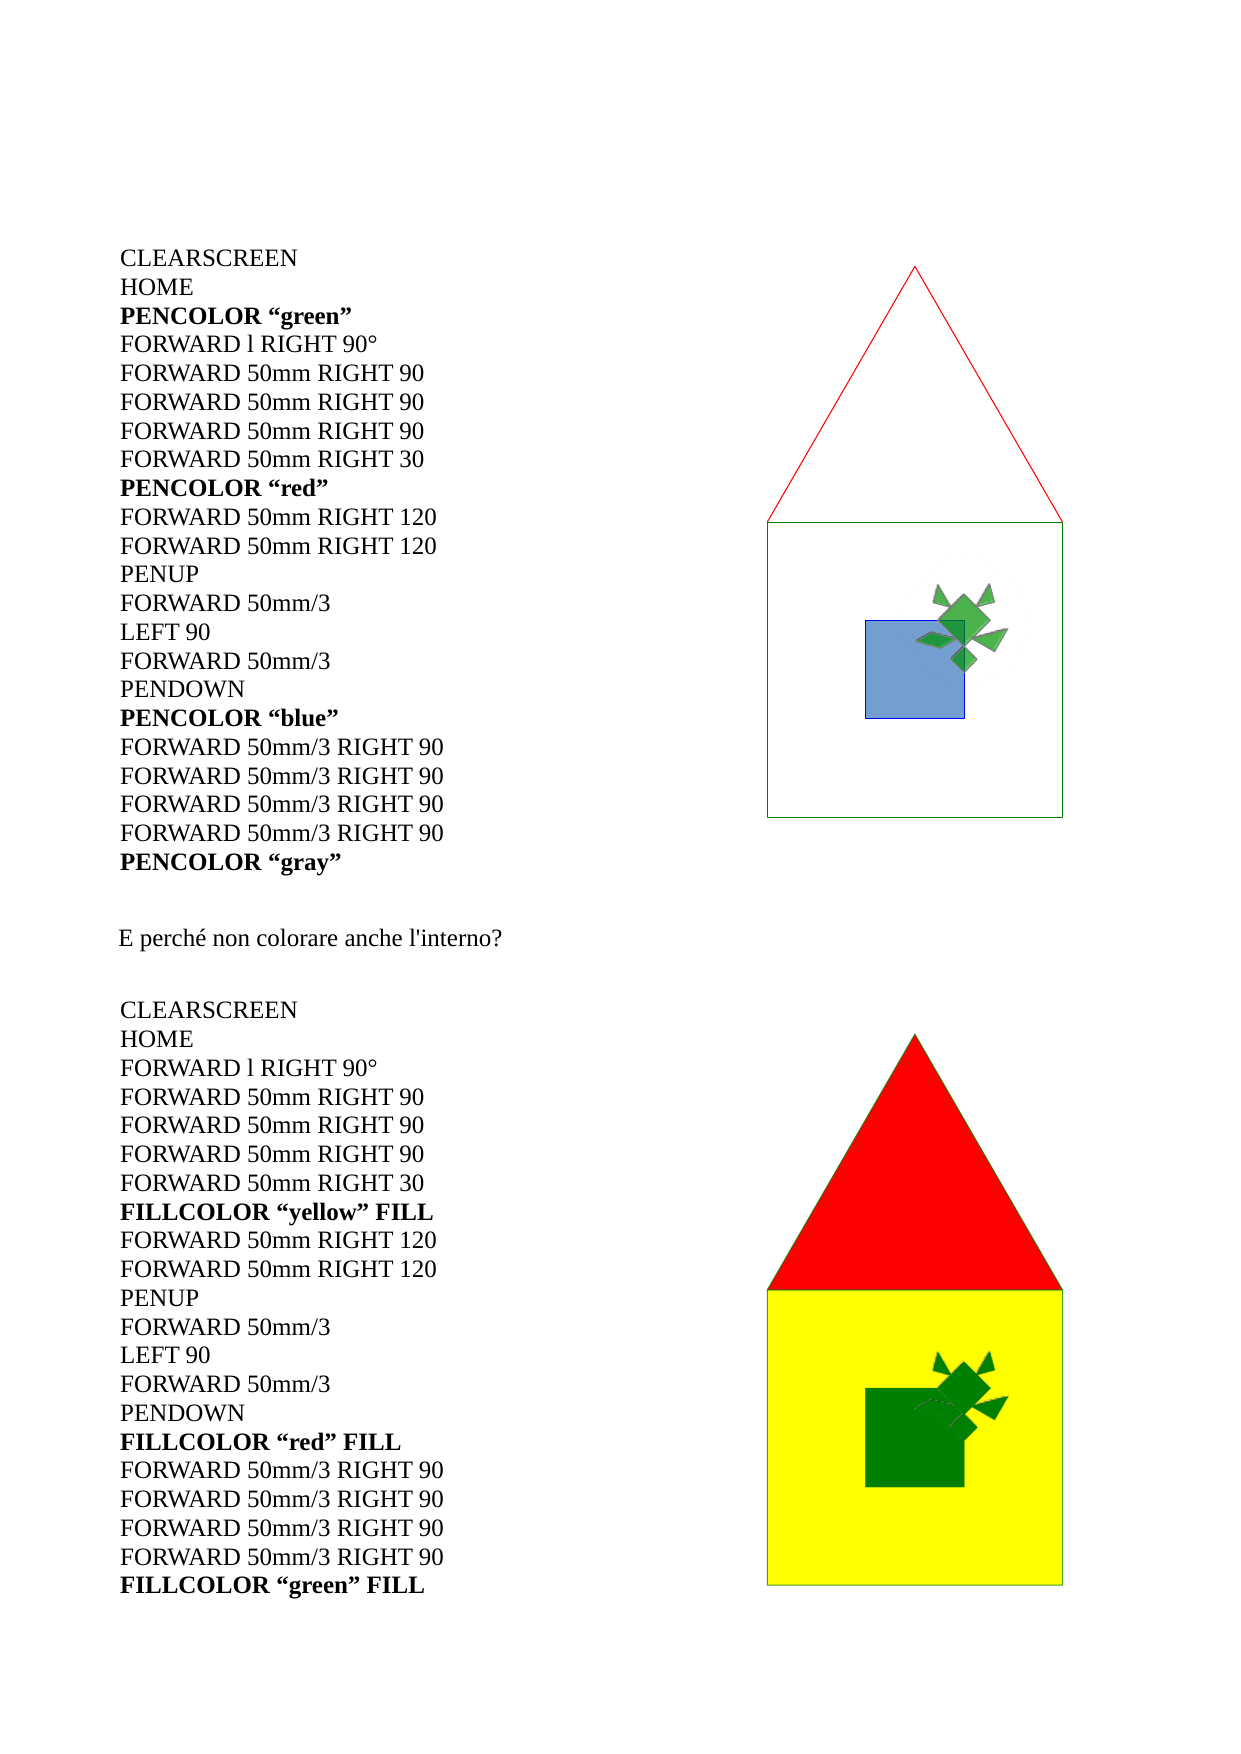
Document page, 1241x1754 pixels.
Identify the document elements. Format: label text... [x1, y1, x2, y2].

text HOME [120, 272, 665, 301]
text FORWARD 50mm RIGHT 90 [120, 1082, 668, 1110]
text FORWARD l RIGHT 90° [120, 1053, 668, 1082]
text FORWARD 50mm/3 RIGHT 90 [120, 1484, 668, 1513]
text FORWARD 50mm RIGHT 90 [120, 416, 665, 444]
text FORWARD 50mm RIGHT 30 [120, 444, 665, 473]
text FORWARD 50mm RIGHT 90 [120, 387, 665, 416]
text FORWARD 50mm RIGHT 120 [120, 502, 665, 531]
text PENDOWN [120, 1398, 668, 1427]
text E perché non colorare anche l'interno? [118, 923, 1122, 952]
text PENCOLOR “red” [120, 473, 665, 502]
text FORWARD 50mm RIGHT 90 [120, 1110, 668, 1139]
text FORWARD 50mm/3 RIGHT 90 [120, 1542, 668, 1570]
text FORWARD 50mm RIGHT 90 [120, 358, 665, 387]
text FILLCOLOR “green” FILL [120, 1570, 668, 1599]
text PENCOLOR “gray” [120, 847, 665, 876]
text PENDOWN [120, 674, 665, 703]
text FORWARD 50mm/3 RIGHT 90 [120, 1455, 668, 1484]
text FILLCOLOR “red” FILL [120, 1427, 668, 1455]
text FORWARD 50mm/3 RIGHT 90 [120, 789, 665, 818]
text FILLCOLOR “yellow” FILL [120, 1197, 668, 1225]
text PENCOLOR “green” [120, 301, 665, 329]
text FORWARD 50mm RIGHT 30 [120, 1168, 668, 1197]
text FORWARD 50mm/3 RIGHT 90 [120, 761, 665, 789]
text LEFT 90 [120, 617, 665, 646]
text FORWARD l RIGHT 90° [120, 329, 665, 358]
text FORWARD 50mm/3 RIGHT 90 [120, 1513, 668, 1542]
text CLEARSCREEN [120, 243, 665, 272]
text FORWARD 50mm/3 RIGHT 90 [120, 818, 665, 847]
text CLEARSCREEN [120, 995, 668, 1024]
text FORWARD 50mm/3 [120, 588, 665, 617]
text FORWARD 50mm RIGHT 120 [120, 1254, 668, 1283]
text FORWARD 50mm RIGHT 120 [120, 1225, 668, 1254]
text LEFT 90 [120, 1340, 668, 1369]
text FORWARD 50mm/3 [120, 1369, 668, 1398]
text FORWARD 50mm RIGHT 90 [120, 1139, 668, 1168]
text FORWARD 50mm/3 RIGHT 90 [120, 732, 665, 761]
text FORWARD 50mm/3 [120, 1312, 668, 1340]
text PENUP [120, 559, 665, 588]
text PENCOLOR “blue” [120, 703, 665, 732]
text PENUP [120, 1283, 668, 1312]
text HOME [120, 1024, 668, 1053]
text FORWARD 50mm RIGHT 120 [120, 531, 665, 559]
text FORWARD 50mm/3 [120, 646, 665, 674]
